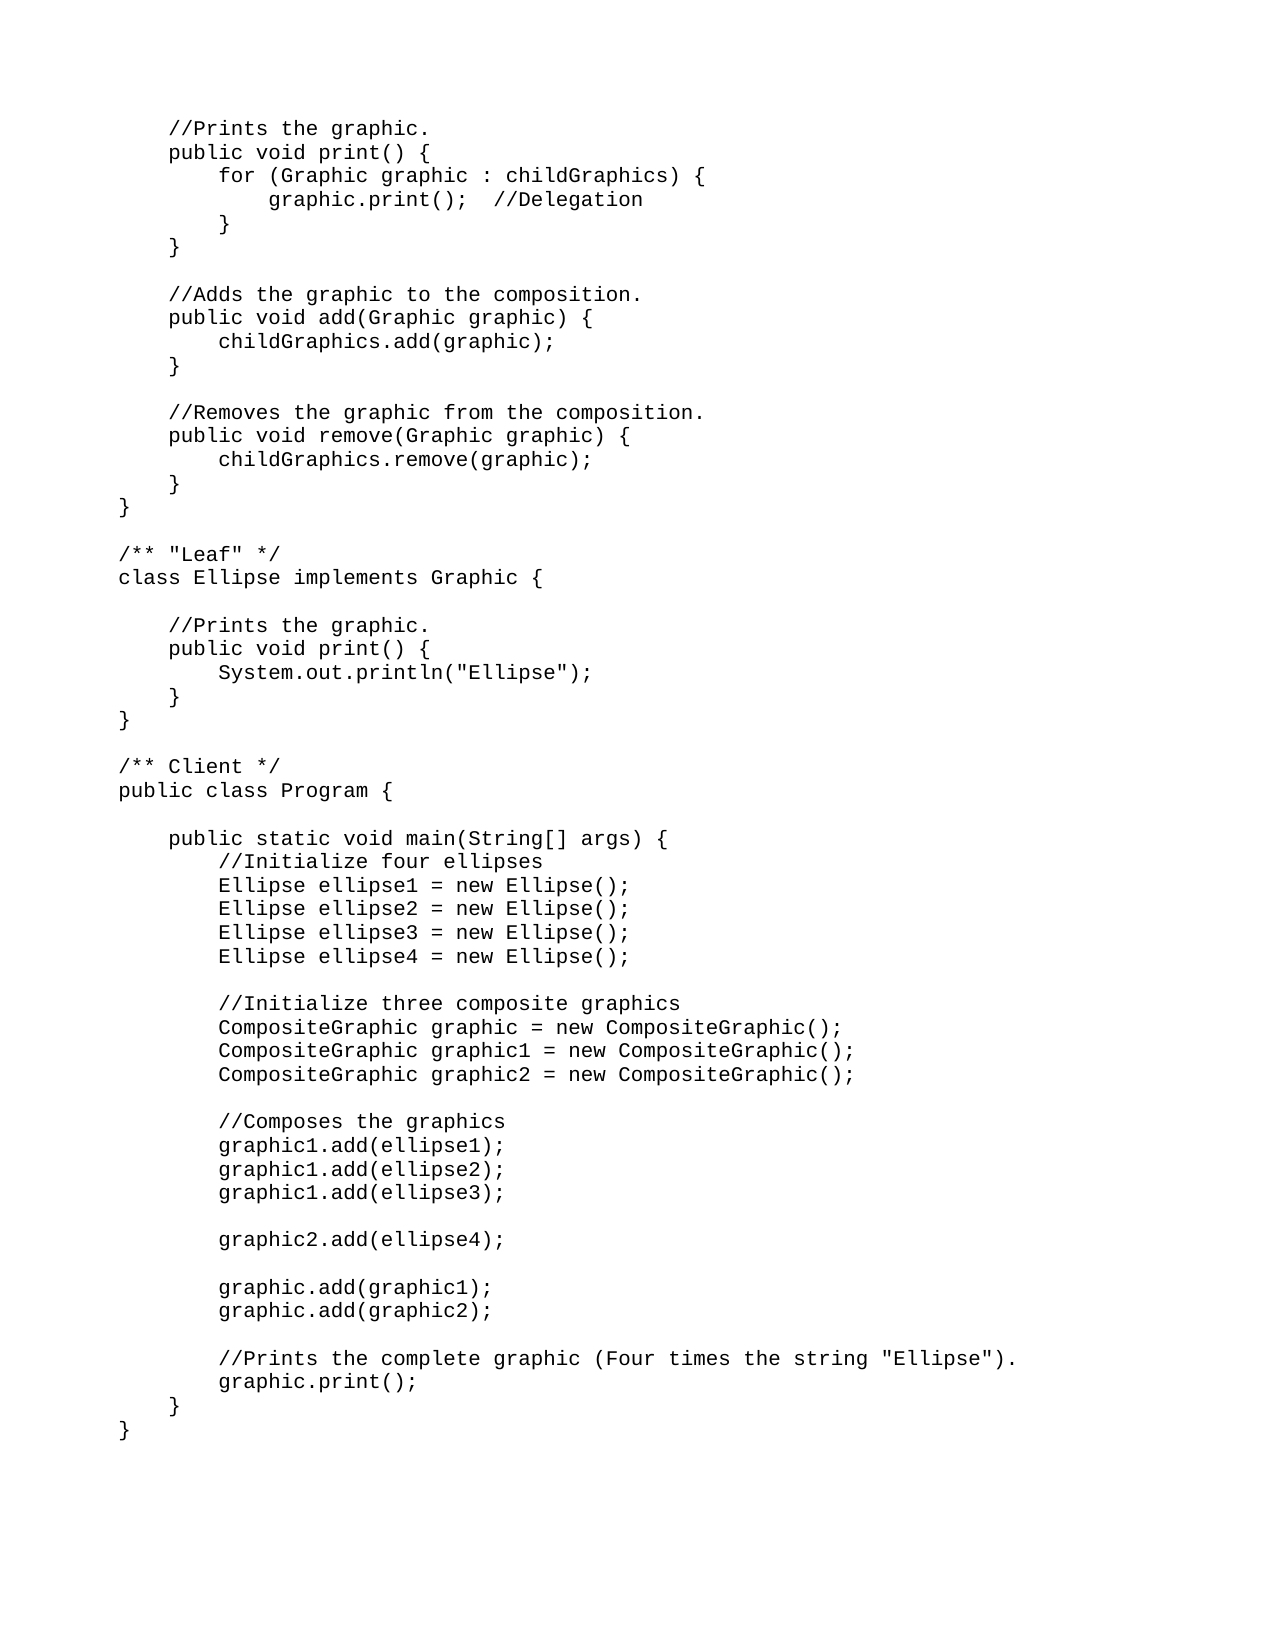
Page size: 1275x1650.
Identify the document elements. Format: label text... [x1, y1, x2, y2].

text //Initialize four ellipses [118, 851, 1157, 875]
text //Removes the graphic from the composition. [118, 402, 1157, 426]
text childGraphics.remove(graphic); [118, 449, 1157, 473]
text public void print() { [118, 142, 1157, 165]
text public class Program { [118, 780, 1157, 804]
text childGraphics.add(graphic); [118, 331, 1157, 354]
text Ellipse ellipse1 = new Ellipse(); [118, 875, 1157, 898]
text public void remove(Graphic graphic) { [118, 426, 1157, 449]
text } [118, 496, 1157, 520]
text /** Client */ [118, 757, 1157, 780]
text CompositeGraphic graphic2 = new CompositeGraphic(); [118, 1064, 1157, 1088]
text graphic.add(graphic1); [118, 1277, 1157, 1300]
text } [118, 473, 1157, 496]
text //Prints the graphic. [118, 118, 1157, 142]
text Ellipse ellipse2 = new Ellipse(); [118, 898, 1157, 922]
text graphic.print(); [118, 1371, 1157, 1395]
text System.out.println("Ellipse"); [118, 662, 1157, 686]
text } [118, 213, 1157, 236]
text } [118, 709, 1157, 733]
text Ellipse ellipse4 = new Ellipse(); [118, 946, 1157, 969]
text CompositeGraphic graphic = new CompositeGraphic(); [118, 1017, 1157, 1040]
text //Prints the complete graphic (Four times the string "Ellipse"). [118, 1348, 1157, 1371]
text public static void main(String[] args) { [118, 827, 1157, 851]
text public void add(Graphic graphic) { [118, 307, 1157, 331]
text } [118, 354, 1157, 378]
text } [118, 1395, 1157, 1419]
text for (Graphic graphic : childGraphics) { [118, 165, 1157, 189]
text graphic.print(); //Delegation [118, 189, 1157, 213]
text graphic1.add(ellipse3); [118, 1182, 1157, 1206]
text CompositeGraphic graphic1 = new CompositeGraphic(); [118, 1040, 1157, 1064]
text public void print() { [118, 638, 1157, 662]
text //Composes the graphics [118, 1111, 1157, 1135]
text Ellipse ellipse3 = new Ellipse(); [118, 922, 1157, 946]
text //Adds the graphic to the composition. [118, 284, 1157, 307]
text } [118, 1419, 1157, 1442]
text //Initialize three composite graphics [118, 993, 1157, 1017]
text graphic1.add(ellipse2); [118, 1158, 1157, 1182]
text } [118, 686, 1157, 709]
text graphic.add(graphic2); [118, 1300, 1157, 1324]
text /** "Leaf" */ [118, 544, 1157, 567]
text class Ellipse implements Graphic { [118, 567, 1157, 591]
text //Prints the graphic. [118, 615, 1157, 638]
text graphic2.add(ellipse4); [118, 1229, 1157, 1253]
text graphic1.add(ellipse1); [118, 1135, 1157, 1158]
text } [118, 236, 1157, 260]
